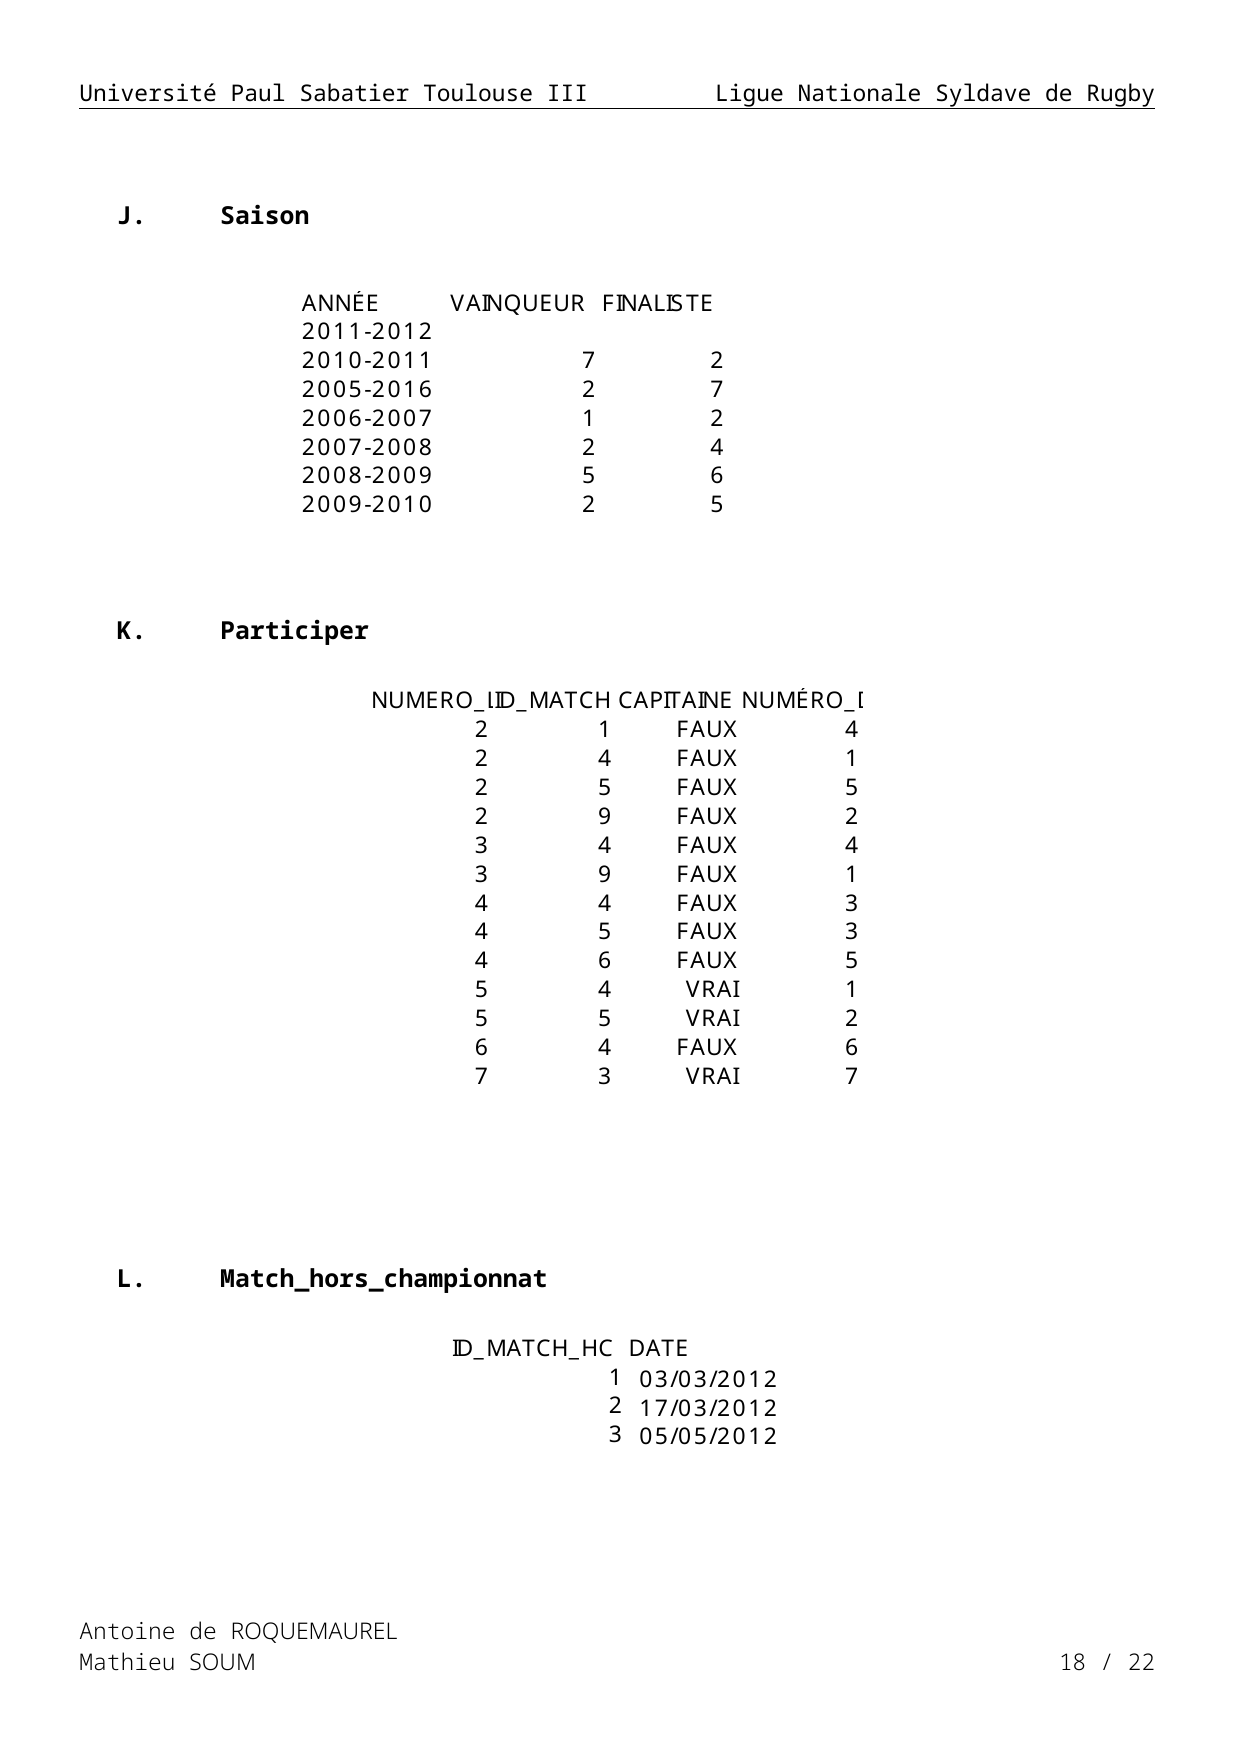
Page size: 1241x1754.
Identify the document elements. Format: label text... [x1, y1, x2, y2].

subtitle Saison [117, 198, 1155, 232]
subtitle Match_hors_championnat [117, 1261, 1155, 1295]
subtitle Participer [117, 613, 1155, 647]
